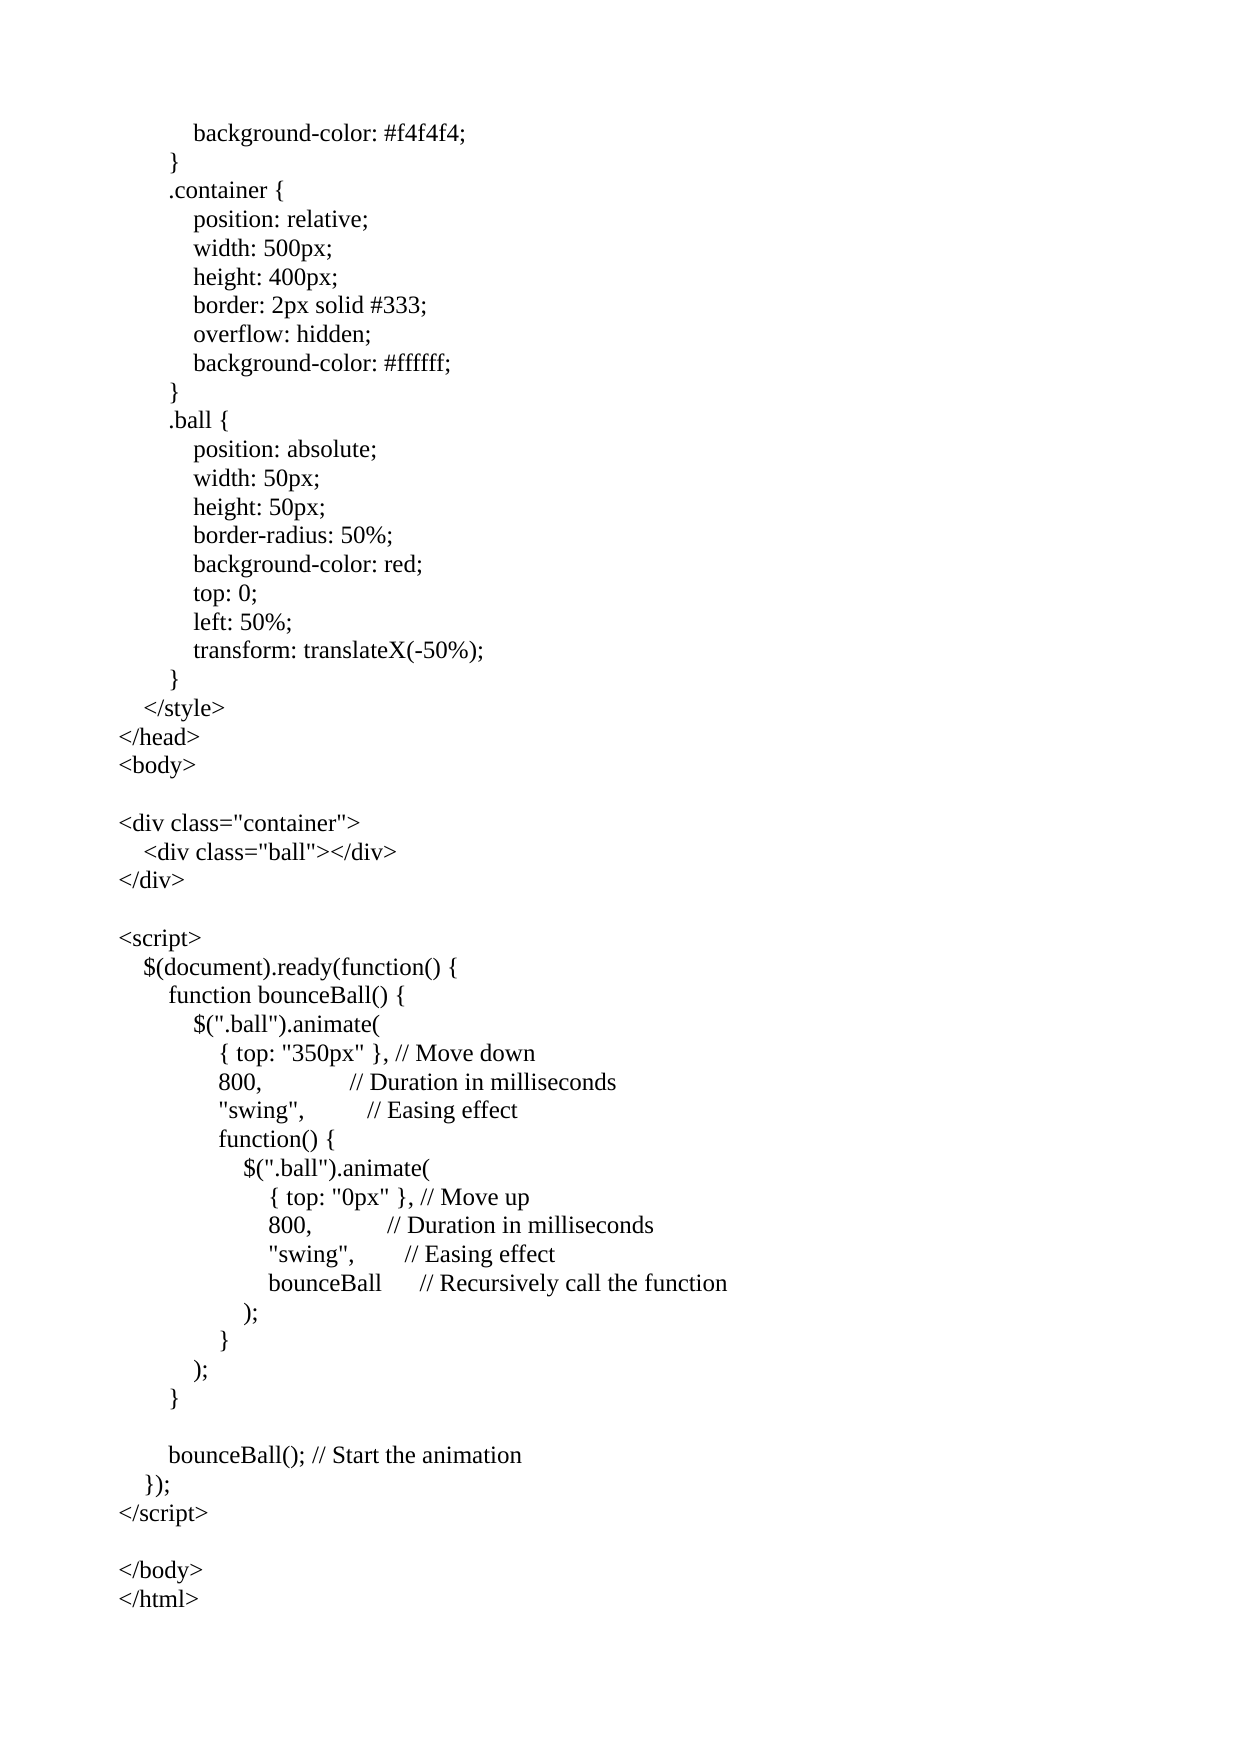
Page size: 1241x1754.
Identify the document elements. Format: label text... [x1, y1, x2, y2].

text ); [118, 1354, 1122, 1383]
text left: 50%; [118, 607, 1122, 636]
text width: 500px; [118, 233, 1122, 262]
text </style> [118, 693, 1122, 722]
text { top: "350px" }, // Move down [118, 1038, 1122, 1067]
text <div class="ball"></div> [118, 837, 1122, 866]
text ); [118, 1297, 1122, 1326]
text border-radius: 50%; [118, 521, 1122, 549]
text .ball { [118, 406, 1122, 434]
text "swing", // Easing effect [118, 1096, 1122, 1124]
text } [118, 147, 1122, 176]
text 800, // Duration in milliseconds [118, 1211, 1122, 1239]
text .container { [118, 176, 1122, 204]
text height: 400px; [118, 262, 1122, 291]
text function() { [118, 1124, 1122, 1153]
text function bounceBall() { [118, 981, 1122, 1009]
text $(".ball").animate( [118, 1153, 1122, 1182]
text background-color: red; [118, 549, 1122, 578]
text $(document).ready(function() { [118, 952, 1122, 981]
text width: 50px; [118, 463, 1122, 492]
text height: 50px; [118, 492, 1122, 521]
text <body> [118, 751, 1122, 779]
text background-color: #f4f4f4; [118, 118, 1122, 147]
text } [118, 1383, 1122, 1412]
text bounceBall(); // Start the animation [118, 1441, 1122, 1469]
text </body> [118, 1556, 1122, 1584]
text <script> [118, 923, 1122, 952]
text </div> [118, 866, 1122, 894]
text }); [118, 1469, 1122, 1498]
text "swing", // Easing effect [118, 1239, 1122, 1268]
text </head> [118, 722, 1122, 751]
text 800, // Duration in milliseconds [118, 1067, 1122, 1096]
text overflow: hidden; [118, 319, 1122, 348]
text $(".ball").animate( [118, 1009, 1122, 1038]
text } [118, 664, 1122, 693]
text <div class="container"> [118, 808, 1122, 837]
text position: absolute; [118, 434, 1122, 463]
text top: 0; [118, 578, 1122, 607]
text { top: "0px" }, // Move up [118, 1182, 1122, 1211]
text background-color: #ffffff; [118, 348, 1122, 377]
text </html> [118, 1584, 1122, 1613]
text border: 2px solid #333; [118, 291, 1122, 319]
text transform: translateX(-50%); [118, 636, 1122, 664]
text } [118, 1326, 1122, 1354]
text position: relative; [118, 204, 1122, 233]
text } [118, 377, 1122, 406]
text bounceBall // Recursively call the function [118, 1268, 1122, 1297]
text </script> [118, 1498, 1122, 1527]
